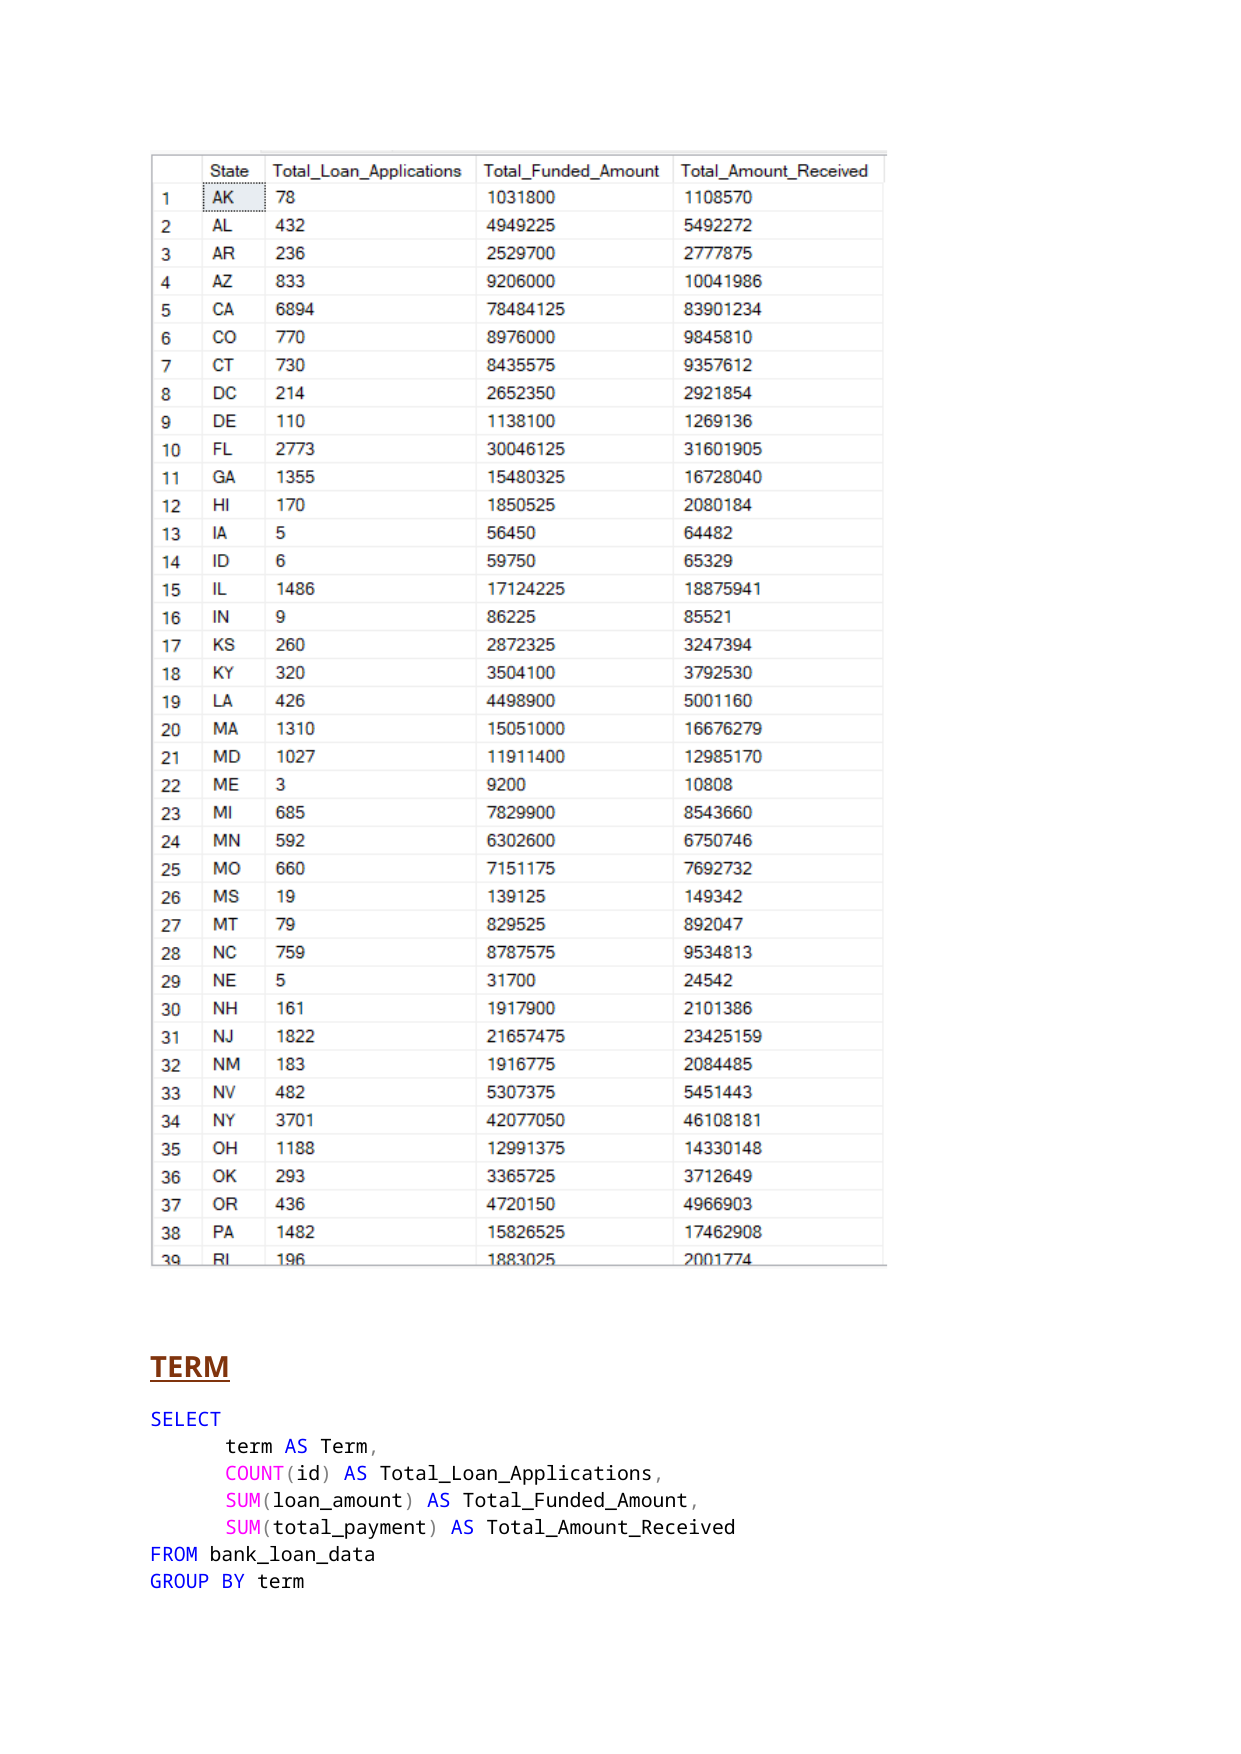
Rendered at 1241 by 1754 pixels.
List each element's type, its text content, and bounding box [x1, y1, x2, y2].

text COUNT(id) AS Total_Loan_Applications, [150, 1459, 1090, 1486]
text SUM(total_payment) AS Total_Amount_Received [150, 1513, 1090, 1540]
text term AS Term, [150, 1432, 1090, 1459]
text SELECT [150, 1405, 1090, 1432]
text GROUP BY term [150, 1567, 1090, 1594]
text FROM bank_loan_data [150, 1540, 1090, 1567]
text SUM(loan_amount) AS Total_Funded_Amount, [150, 1486, 1090, 1513]
text TERM [150, 1346, 1090, 1386]
